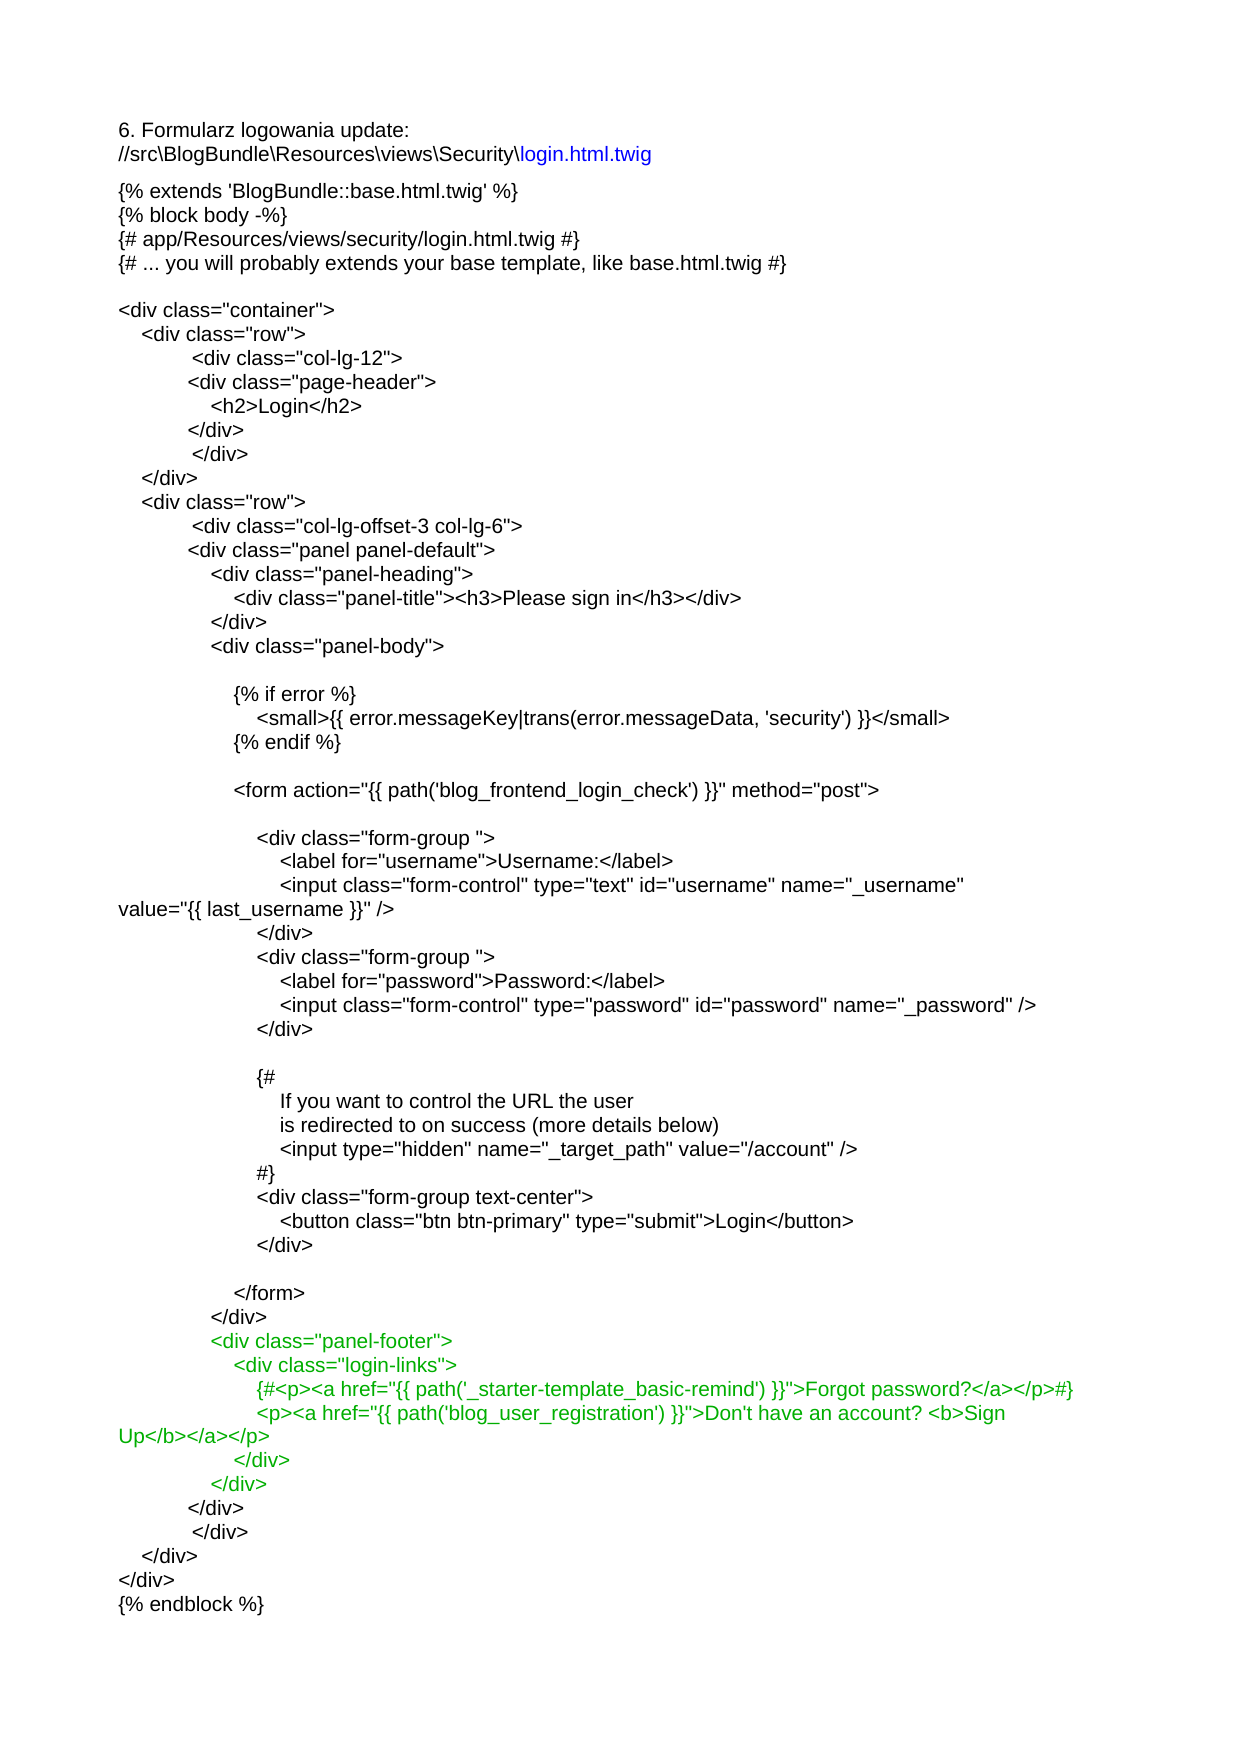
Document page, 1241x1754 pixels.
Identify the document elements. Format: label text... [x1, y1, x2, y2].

text <div class="page-header"> [118, 370, 1122, 394]
text <input class="form-control" type="text" id="username" name="_username" value="{{ last_username }}" /> [118, 873, 1122, 921]
text </div> [118, 921, 1122, 945]
text </div> [118, 1472, 1122, 1496]
text {#<p><a href="{{ path('_starter-template_basic-remind') }}">Forgot password?</a></p>#} [118, 1376, 1122, 1400]
text </div> [118, 1448, 1122, 1472]
text <div class="panel-title"><h3>Please sign in</h3></div> [118, 586, 1122, 610]
text <div class="container"> [118, 298, 1122, 322]
text <div class="form-group "> [118, 945, 1122, 969]
text </div> [118, 610, 1122, 634]
text <div class="form-group "> [118, 825, 1122, 849]
text </div> [118, 442, 1122, 466]
text #} [118, 1161, 1122, 1185]
text {% extends 'BlogBundle::base.html.twig' %} [118, 178, 1122, 202]
text </div> [118, 1017, 1122, 1041]
text <label for="password">Password:</label> [118, 969, 1122, 993]
text <div class="panel-heading"> [118, 562, 1122, 586]
text //src\BlogBundle\Resources\views\Security\login.html.twig [118, 142, 1122, 166]
text </div> [118, 1544, 1122, 1568]
text <div class="panel-body"> [118, 634, 1122, 658]
text <div class="row"> [118, 322, 1122, 346]
text <form action="{{ path('blog_frontend_login_check') }}" method="post"> [118, 777, 1122, 801]
text <div class="col-lg-12"> [118, 346, 1122, 370]
text <p><a href="{{ path('blog_user_registration') }}">Don't have an account? <b>Sign Up</b></a></p> [118, 1400, 1122, 1448]
text </div> [118, 1304, 1122, 1328]
text {# app/Resources/views/security/login.html.twig #} [118, 226, 1122, 250]
text <div class="col-lg-offset-3 col-lg-6"> [118, 514, 1122, 538]
text <label for="username">Username:</label> [118, 849, 1122, 873]
text is redirected to on success (more details below) [118, 1113, 1122, 1137]
text </div> [118, 418, 1122, 442]
text <div class="row"> [118, 490, 1122, 514]
text {% endblock %} [118, 1592, 1122, 1616]
text {% block body -%} [118, 202, 1122, 226]
text {# ... you will probably extends your base template, like base.html.twig #} [118, 250, 1122, 274]
text {# [118, 1065, 1122, 1089]
text </div> [118, 1233, 1122, 1257]
text 6. Formularz logowania update: [118, 118, 1122, 142]
text </div> [118, 1496, 1122, 1520]
text </div> [118, 1568, 1122, 1592]
text If you want to control the URL the user [118, 1089, 1122, 1113]
text <div class="login-links"> [118, 1352, 1122, 1376]
text {% if error %} [118, 682, 1122, 706]
text <button class="btn btn-primary" type="submit">Login</button> [118, 1209, 1122, 1233]
text <small>{{ error.messageKey|trans(error.messageData, 'security') }}</small> [118, 706, 1122, 729]
text {% endif %} [118, 729, 1122, 753]
text </form> [118, 1281, 1122, 1304]
text </div> [118, 1520, 1122, 1544]
text <div class="panel-footer"> [118, 1328, 1122, 1352]
text </div> [118, 466, 1122, 490]
text <input type="hidden" name="_target_path" value="/account" /> [118, 1137, 1122, 1161]
text <div class="panel panel-default"> [118, 538, 1122, 562]
text <div class="form-group text-center"> [118, 1185, 1122, 1209]
text <input class="form-control" type="password" id="password" name="_password" /> [118, 993, 1122, 1017]
text <h2>Login</h2> [118, 394, 1122, 418]
